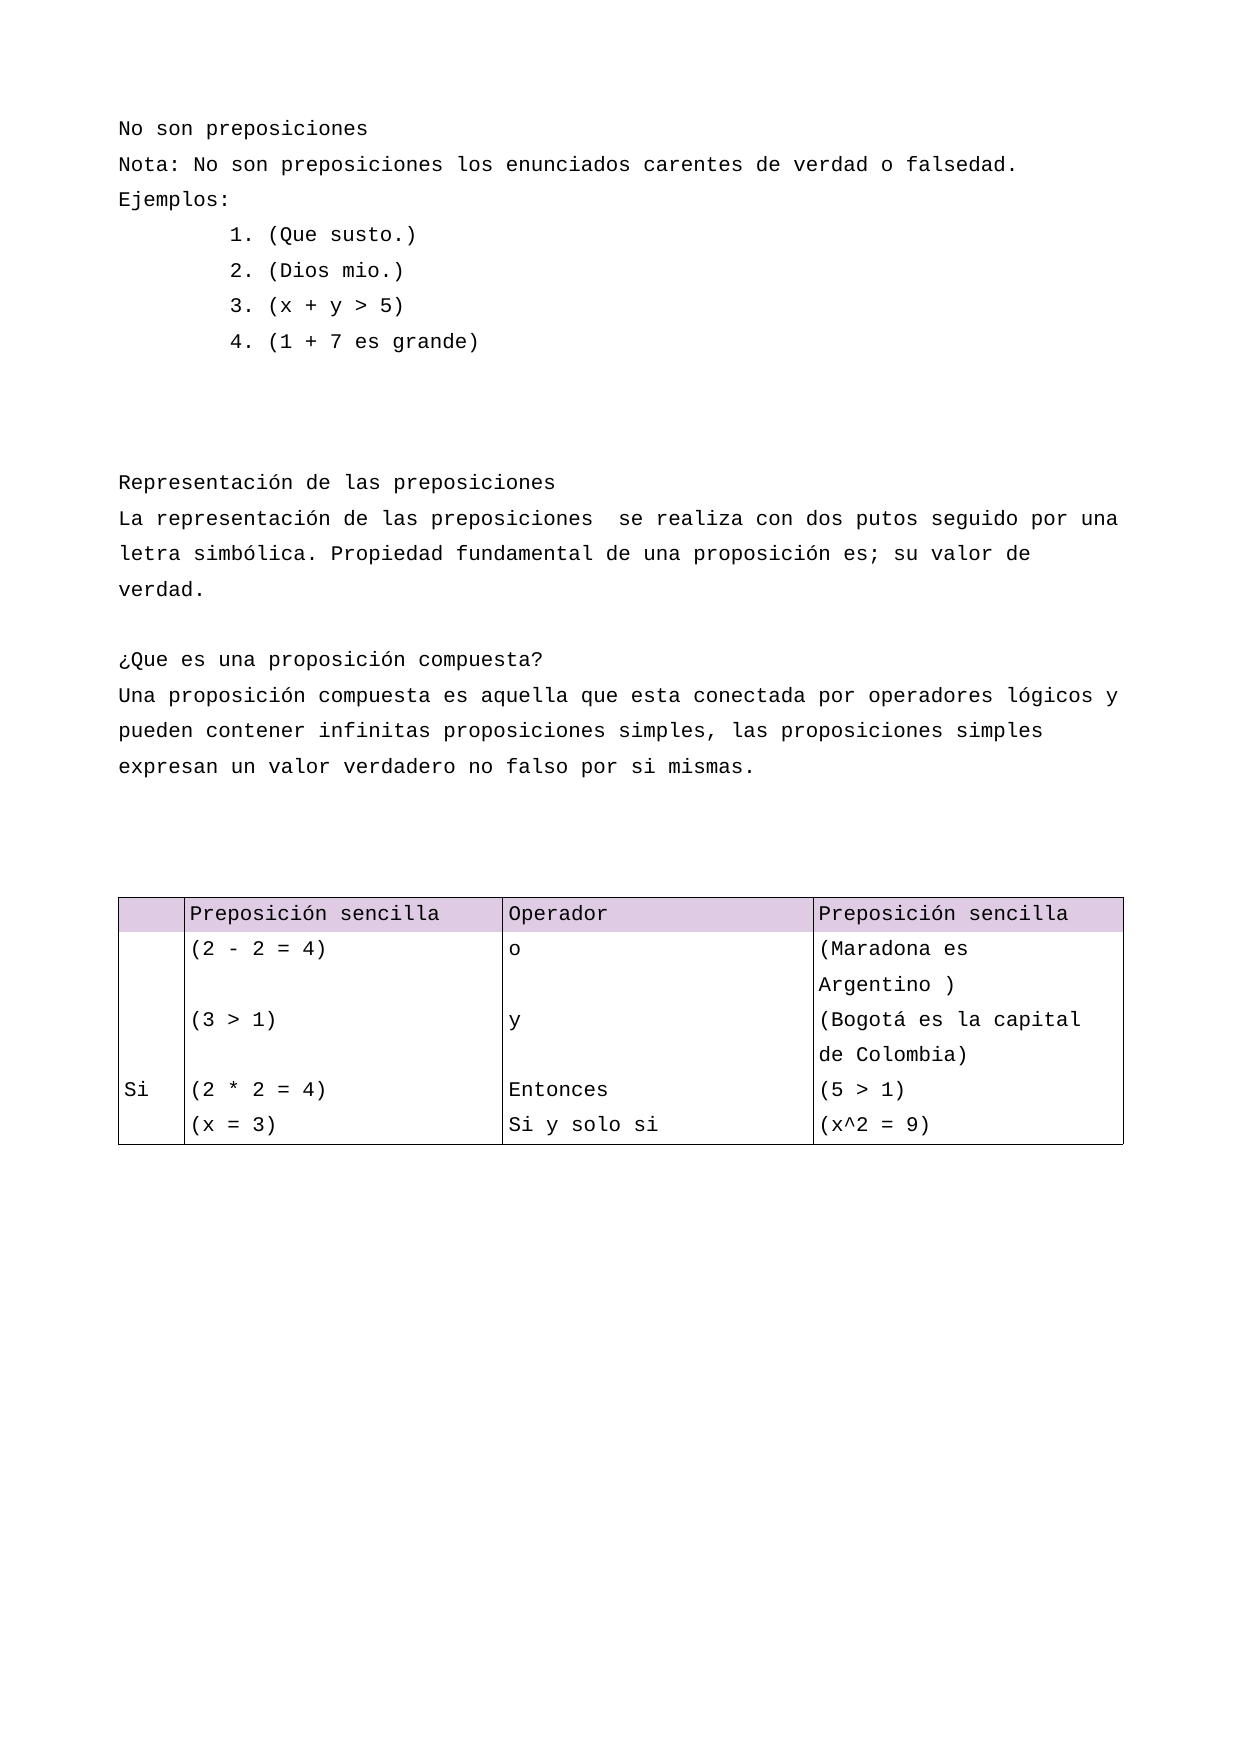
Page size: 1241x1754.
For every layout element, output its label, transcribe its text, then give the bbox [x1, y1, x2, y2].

text Representación de las preposiciones [118, 472, 1122, 496]
table_cell (5 > 1) [814, 1074, 1123, 1109]
table_cell [119, 1003, 184, 1073]
table_cell (x = 3) [185, 1109, 502, 1144]
table_cell (2 - 2 = 4) [185, 933, 502, 1003]
table_header Preposición sencilla [185, 898, 502, 932]
table_cell (Bogotá es la capital de Colombia) [814, 1003, 1123, 1073]
table_cell (Maradona es Argentino ) [814, 933, 1123, 1003]
text ¿Que es una proposición compuesta? [118, 649, 1122, 673]
text Ejemplos: [118, 189, 1122, 213]
text Una proposición compuesta es aquella que esta conectada por operadores lógicos y pueden contener infinitas proposiciones simples, las proposiciones simples expresan un valor verdadero no falso por si mismas. [118, 685, 1122, 779]
table_header Operador [503, 898, 813, 932]
list (1 + 7 es grande) [229, 331, 1122, 354]
table_cell o [503, 933, 813, 1003]
text Nota: No son preposiciones los enunciados carentes de verdad o falsedad. [118, 153, 1122, 177]
list (Que susto.) [229, 224, 1122, 248]
table_cell y [503, 1003, 813, 1073]
table_cell Entonces [503, 1074, 813, 1109]
table_cell (x^2 = 9) [814, 1109, 1123, 1144]
list (x + y > 5) [229, 295, 1122, 319]
table_cell (3 > 1) [185, 1003, 502, 1073]
text La representación de las preposiciones se realiza con dos putos seguido por una letra simbólica. Propiedad fundamental de una proposición es; su valor de verdad. [118, 508, 1122, 602]
table_cell (2 * 2 = 4) [185, 1074, 502, 1109]
table_header [119, 898, 184, 932]
list (Dios mio.) [229, 260, 1122, 283]
table_cell [119, 933, 184, 1003]
table_header Preposición sencilla [814, 898, 1123, 932]
table_cell Si y solo si [503, 1109, 813, 1144]
table_cell [119, 1109, 184, 1144]
text No son preposiciones [118, 118, 1122, 142]
table_cell Si [119, 1074, 184, 1109]
